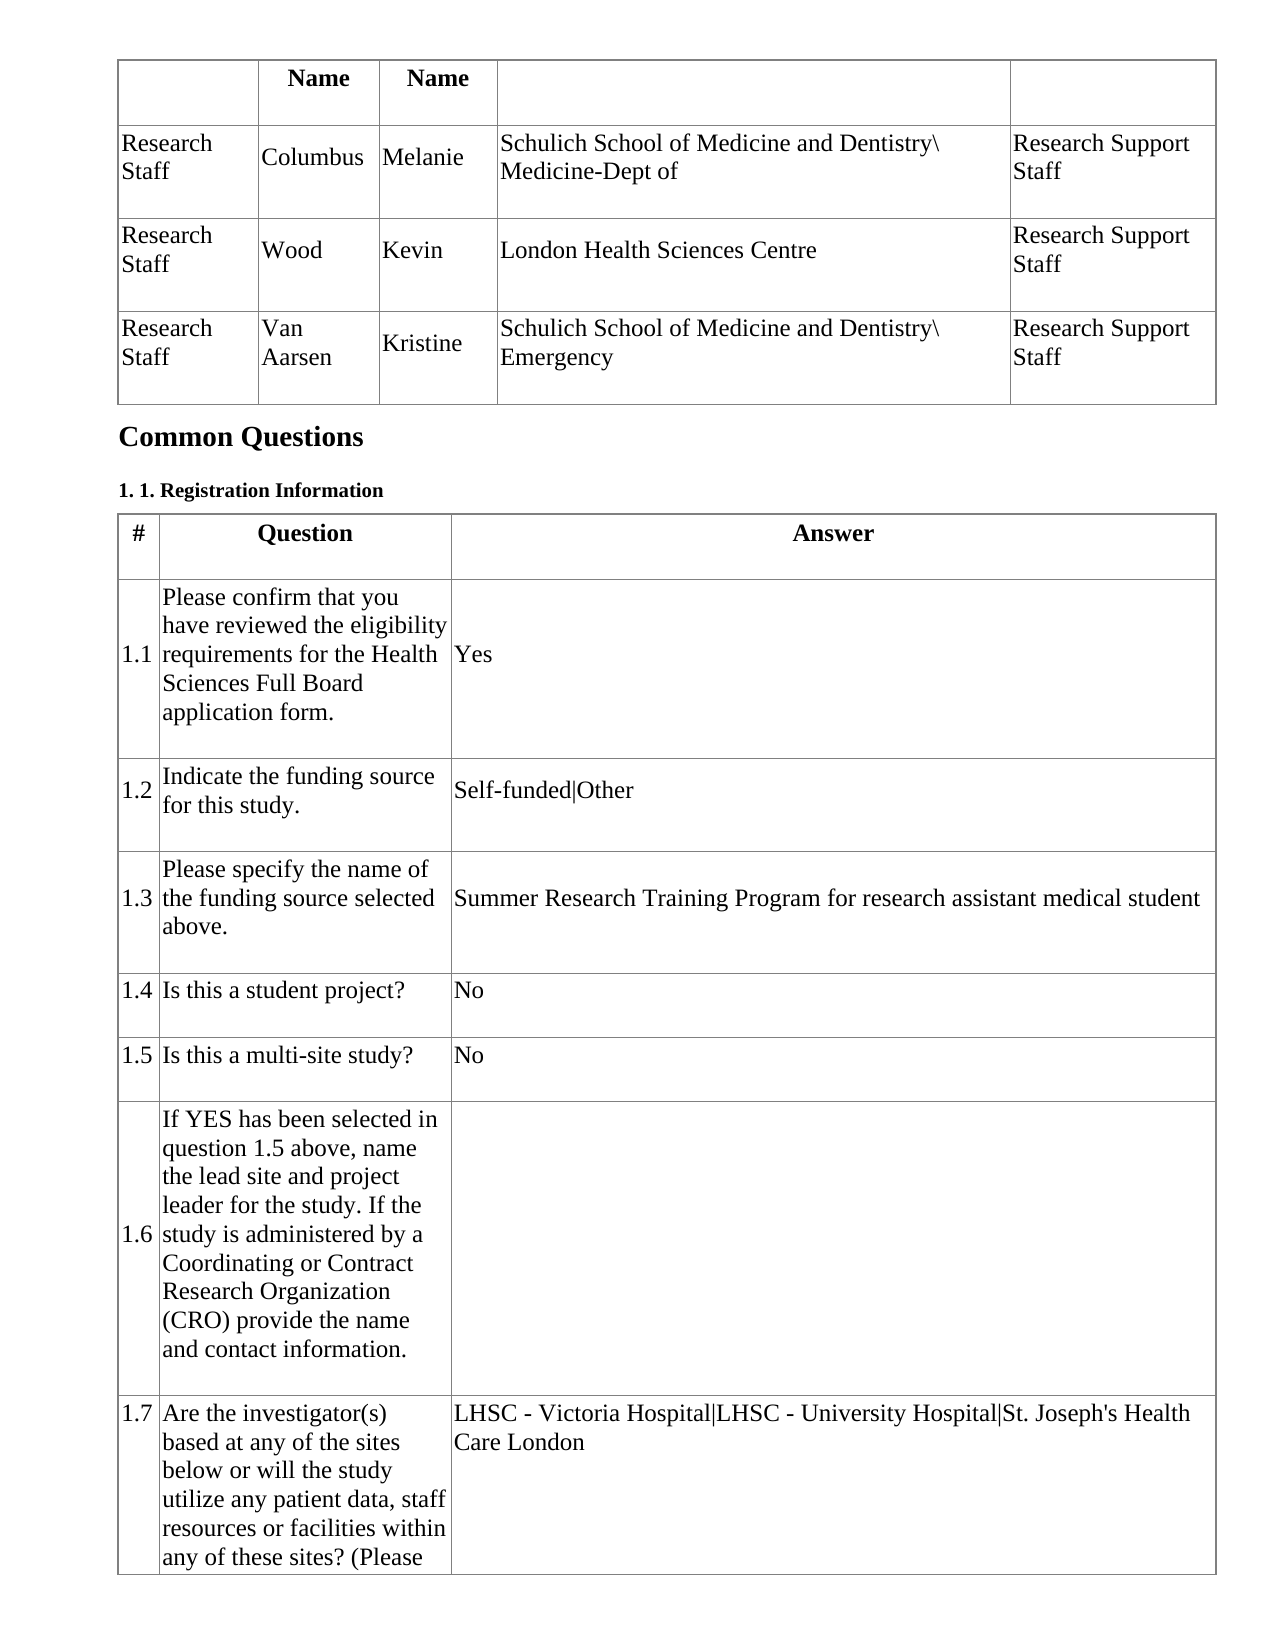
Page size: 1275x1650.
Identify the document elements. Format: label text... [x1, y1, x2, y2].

table_cell Kevin [380, 219, 497, 311]
table_cell Research Staff [119, 126, 258, 218]
table_cell Research Support Staff [1011, 312, 1215, 403]
table_cell 1.7 [119, 1396, 159, 1573]
table_header Question [160, 515, 451, 579]
table_cell Summer Research Training Program for research assistant medical student [452, 852, 1215, 973]
table_cell Please confirm that you have reviewed the eligibility requirements for the Health Sciences Full Board application form. [160, 580, 451, 758]
table_cell Please specify the name of the funding source selected above. [160, 852, 451, 973]
table_cell Yes [452, 580, 1215, 758]
table_cell Indicate the funding source for this study. [160, 759, 451, 851]
table_cell No [452, 1038, 1215, 1101]
table_cell 1.4 [119, 974, 159, 1037]
table_cell Schulich School of Medicine and Dentistry\Medicine-Dept of [498, 126, 1010, 218]
table_cell Is this a multi-site study? [160, 1038, 451, 1101]
table_cell Columbus [259, 126, 379, 218]
table_cell [452, 1102, 1215, 1395]
table_cell Research Support Staff [1011, 126, 1215, 218]
subtitle Common Questions [118, 419, 1216, 453]
table_header Answer [452, 515, 1215, 579]
table_cell LHSC - Victoria Hospital|LHSC - University Hospital|St. Joseph's Health Care London [452, 1396, 1215, 1573]
table_cell 1.2 [119, 759, 159, 851]
table_cell If YES has been selected in question 1.5 above, name the lead site and project leader for the study. If the study is administered by a Coordinating or Contract Research Organization (CRO) provide the name and contact information. [160, 1102, 451, 1395]
table_header [498, 61, 1010, 125]
table_cell Self-funded|Other [452, 759, 1215, 851]
table_cell Are the investigator(s) based at any of the sites below or will the study utilize any patient data, staff resources or facilities within any of these sites? (Please [160, 1396, 451, 1573]
table_cell Is this a student project? [160, 974, 451, 1037]
table_cell 1.1 [119, 580, 159, 758]
table_cell Van Aarsen [259, 312, 379, 403]
table_header Name [259, 61, 379, 125]
subtitle 1. 1. Registration Information [118, 478, 1216, 502]
table_cell Schulich School of Medicine and Dentistry\Emergency [498, 312, 1010, 403]
table_cell Research Staff [119, 312, 258, 403]
table_header # [119, 515, 159, 579]
table_header [119, 61, 258, 125]
table_cell Research Support Staff [1011, 219, 1215, 311]
table_cell Kristine [380, 312, 497, 403]
table_header [1011, 61, 1215, 125]
table_header Name [380, 61, 497, 125]
table_cell Wood [259, 219, 379, 311]
table_cell Melanie [380, 126, 497, 218]
table_cell 1.6 [119, 1102, 159, 1395]
table_cell 1.5 [119, 1038, 159, 1101]
table_cell No [452, 974, 1215, 1037]
table_cell Research Staff [119, 219, 258, 311]
table_cell London Health Sciences Centre [498, 219, 1010, 311]
table_cell 1.3 [119, 852, 159, 973]
